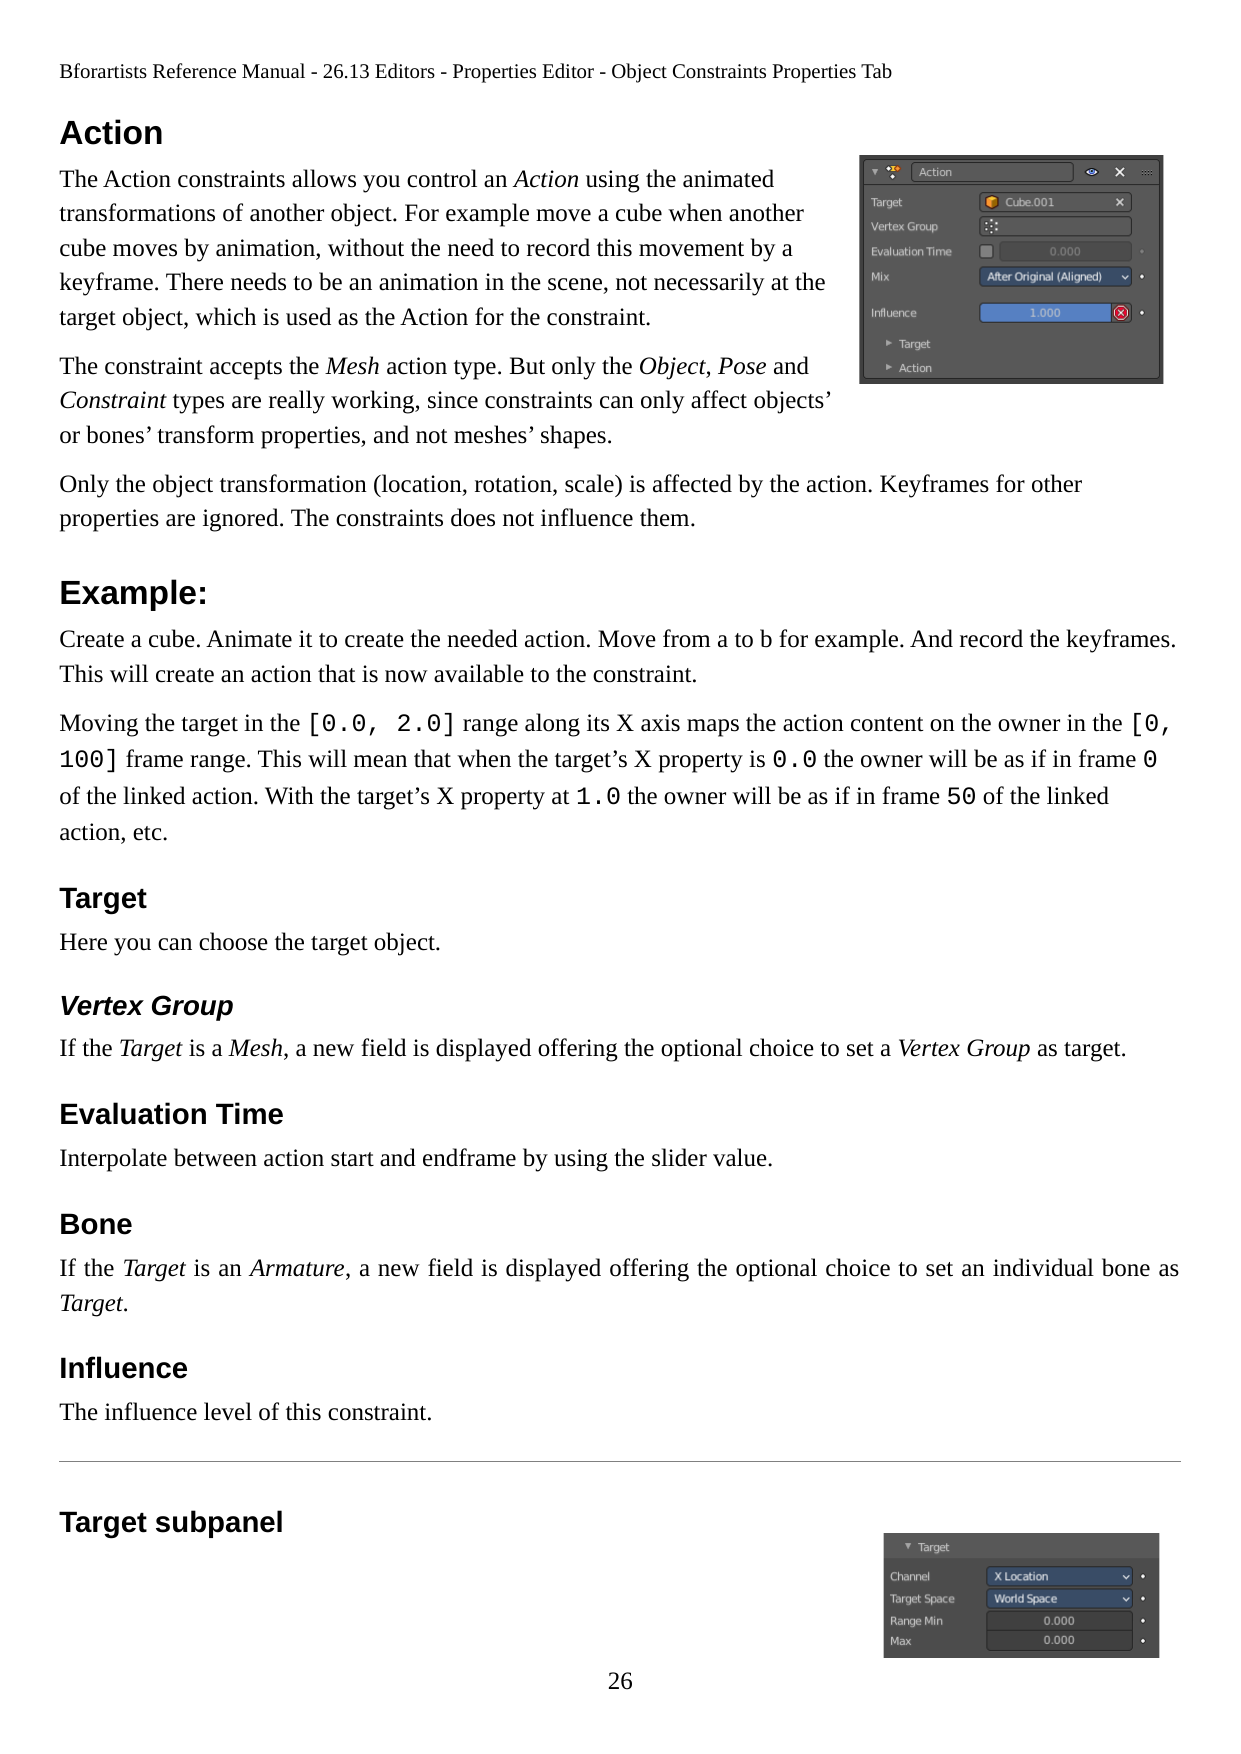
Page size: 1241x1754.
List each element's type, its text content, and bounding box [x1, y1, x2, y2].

subtitle Target [59, 881, 1181, 915]
text If the Target is a Mesh, a new field is displayed offering the optional choice to set a Vertex Group as target. [59, 1033, 1181, 1062]
subtitle Bone [59, 1207, 1181, 1241]
text Interpolate between action start and endframe by using the slider value. [59, 1143, 1181, 1172]
text The influence level of this constraint. [59, 1397, 1181, 1426]
text Moving the target in the [0.0, 2.0] range along its X axis maps the action content on the owner in the [0, 100] frame range. This will mean that when the target’s X property is 0.0 the owner will be as if in frame 0 of the linked action. With the target’s X property at 1.0 the owner will be as if in frame 50 of the linked action, etc. [59, 708, 1181, 846]
subtitle Vertex Group [59, 989, 1181, 1021]
subtitle Action [59, 113, 1181, 151]
subtitle Target subpanel [59, 1505, 1181, 1539]
picture [859, 155, 1164, 384]
subtitle Example: [59, 573, 1181, 612]
subtitle Evaluation Time [59, 1097, 1181, 1131]
picture [883, 1533, 1160, 1658]
text Create a cube. Animate it to create the needed action. Move from a to b for example. And record the keyframes. This will create an action that is now available to the constraint. [59, 624, 1181, 687]
text Only the object transformation (location, rotation, scale) is affected by the action. Keyframes for other properties are ignored. The constraints does not influence them. [59, 469, 1181, 532]
text The constraint accepts the Mesh action type. But only the Object, Pose and Constraint types are really working, since constraints can only affect objects’ or bones’ transform properties, and not meshes’ shapes. [59, 351, 1181, 448]
subtitle Influence [59, 1351, 1181, 1385]
text Here you can choose the target object. [59, 927, 1181, 956]
text The Action constraints allows you control an Action using the animated transformations of another object. For example move a cube when another cube moves by animation, without the need to record this movement by a keyframe. There needs to be an animation in the scene, not necessarily at the target object, which is used as the Action for the constraint. [59, 164, 859, 330]
text If the Target is an Armature, a new field is displayed offering the optional choice to set an individual bone as Target. [59, 1253, 1181, 1316]
